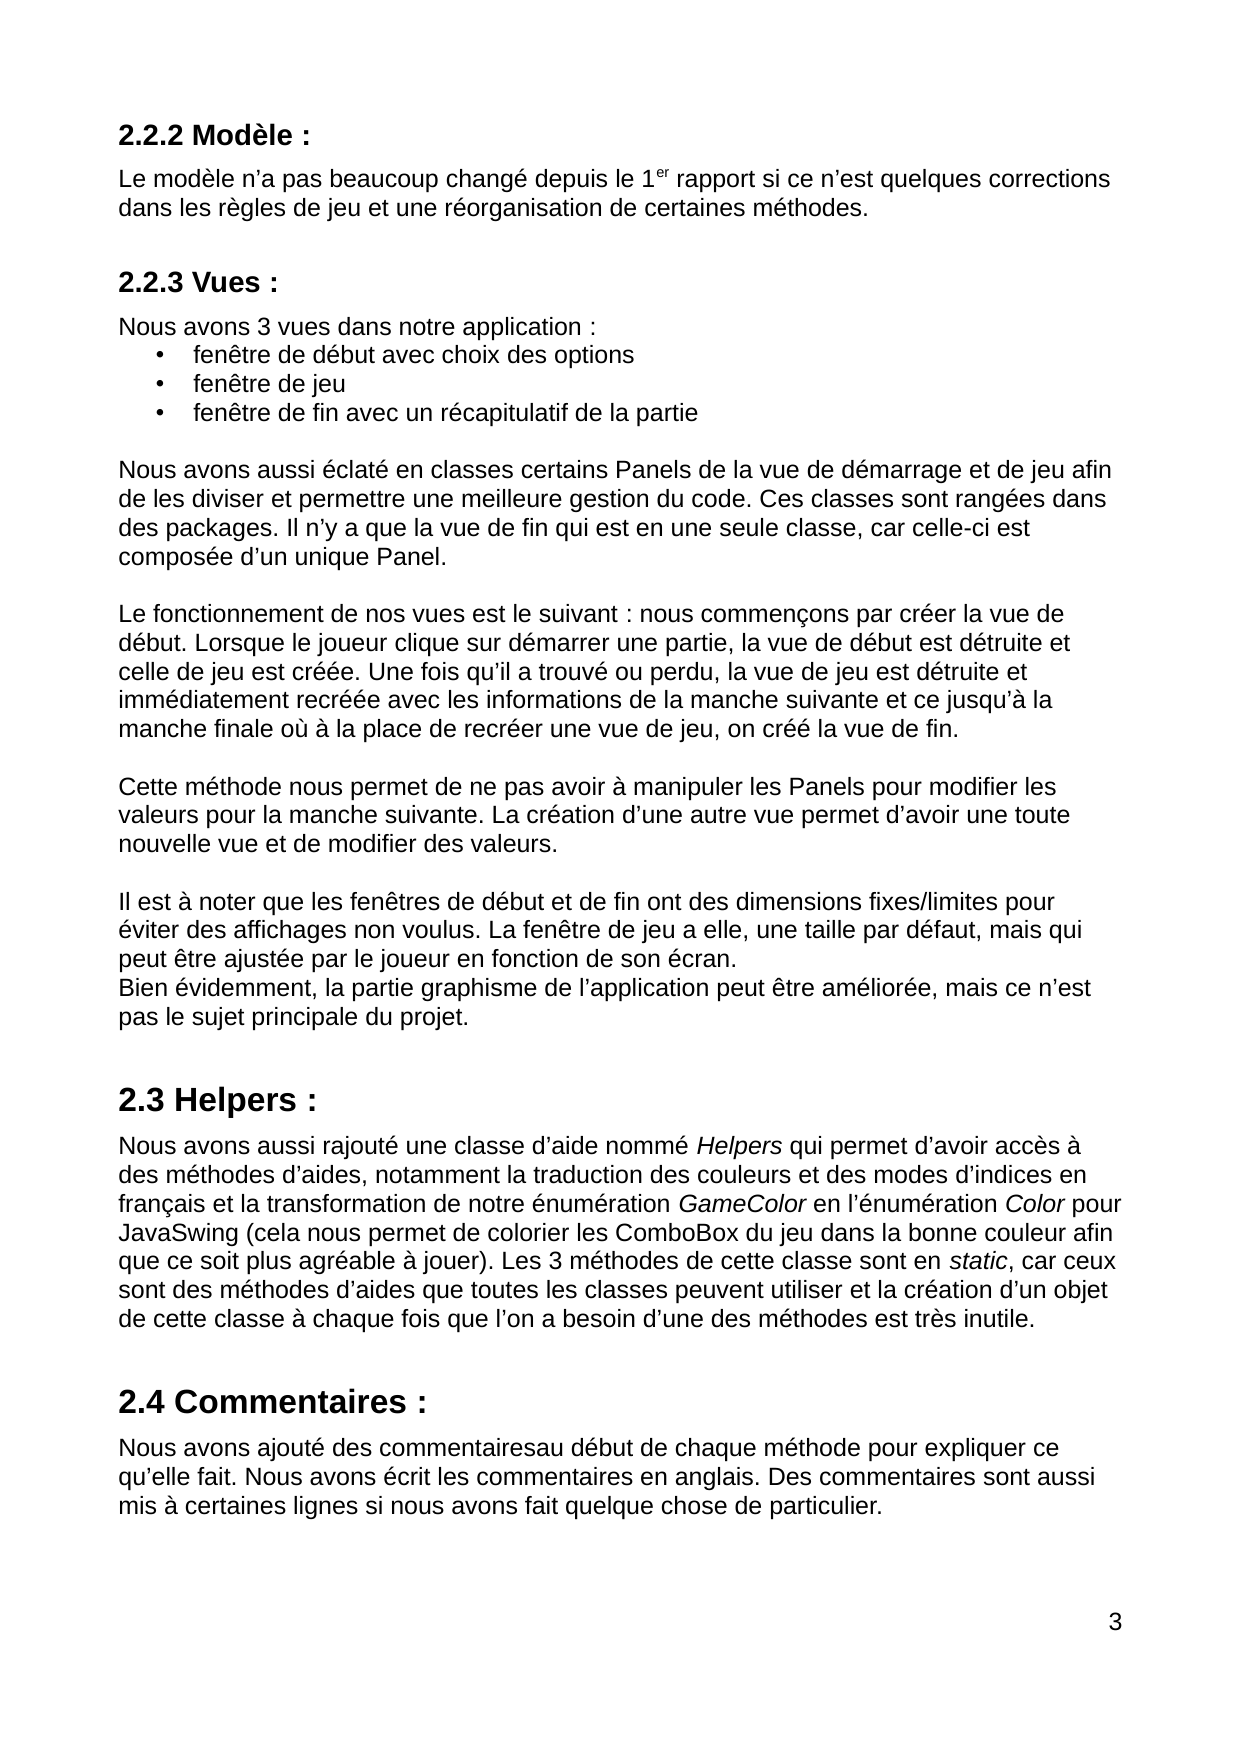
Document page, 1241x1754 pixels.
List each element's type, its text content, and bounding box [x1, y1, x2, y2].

subtitle 2.2.3 Vues : [118, 265, 1122, 299]
text Le fonctionnement de nos vues est le suivant : nous commençons par créer la vue de début. Lorsque le joueur clique sur démarrer une partie, la vue de début est détruite et celle de jeu est créée. Une fois qu’il a trouvé ou perdu, la vue de jeu est détruite et immédiatement recréée avec les informations de la manche suivante et ce jusqu’à la manche finale où à la place de recréer une vue de jeu, on créé la vue de fin. [118, 599, 1122, 743]
text Nous avons aussi éclaté en classes certains Panels de la vue de démarrage et de jeu afin de les diviser et permettre une meilleure gestion du code. Ces classes sont rangées dans des packages. Il n’y a que la vue de fin qui est en une seule classe, car celle-ci est composée d’un unique Panel. [118, 456, 1122, 571]
text Nous avons 3 vues dans notre application : [118, 311, 1122, 340]
list fenêtre de jeu [156, 369, 1122, 398]
text Bien évidemment, la partie graphisme de l’application peut être améliorée, mais ce n’est pas le sujet principale du projet. [118, 973, 1122, 1031]
text Il est à noter que les fenêtres de début et de fin ont des dimensions fixes/limites pour éviter des affichages non voulus. La fenêtre de jeu a elle, une taille par défaut, mais qui peut être ajustée par le joueur en fonction de son écran. [118, 887, 1122, 973]
list fenêtre de fin avec un récapitulatif de la partie [156, 398, 1122, 427]
list fenêtre de début avec choix des options [156, 340, 1122, 369]
subtitle 2.2.2 Modèle : [118, 118, 1122, 152]
subtitle 2.4 Commentaires : [118, 1382, 1122, 1421]
text Cette méthode nous permet de ne pas avoir à manipuler les Panels pour modifier les valeurs pour la manche suivante. La création d’une autre vue permet d’avoir une toute nouvelle vue et de modifier des valeurs. [118, 772, 1122, 858]
text Le modèle n’a pas beaucoup changé depuis le 1er rapport si ce n’est quelques corrections dans les règles de jeu et une réorganisation de certaines méthodes. [118, 164, 1122, 222]
text Nous avons ajouté des commentairesau début de chaque méthode pour expliquer ce qu’elle fait. Nous avons écrit les commentaires en anglais. Des commentaires sont aussi mis à certaines lignes si nous avons fait quelque chose de particulier. [118, 1433, 1122, 1519]
subtitle 2.3 Helpers : [118, 1080, 1122, 1119]
text Nous avons aussi rajouté une classe d’aide nommé Helpers qui permet d’avoir accès à des méthodes d’aides, notamment la traduction des couleurs et des modes d’indices en français et la transformation de notre énumération GameColor en l’énumération Color pour JavaSwing (cela nous permet de colorier les ComboBox du jeu dans la bonne couleur afin que ce soit plus agréable à jouer). Les 3 méthodes de cette classe sont en static, car ceux sont des méthodes d’aides que toutes les classes peuvent utiliser et la création d’un objet de cette classe à chaque fois que l’on a besoin d’une des méthodes est très inutile. [118, 1131, 1122, 1332]
